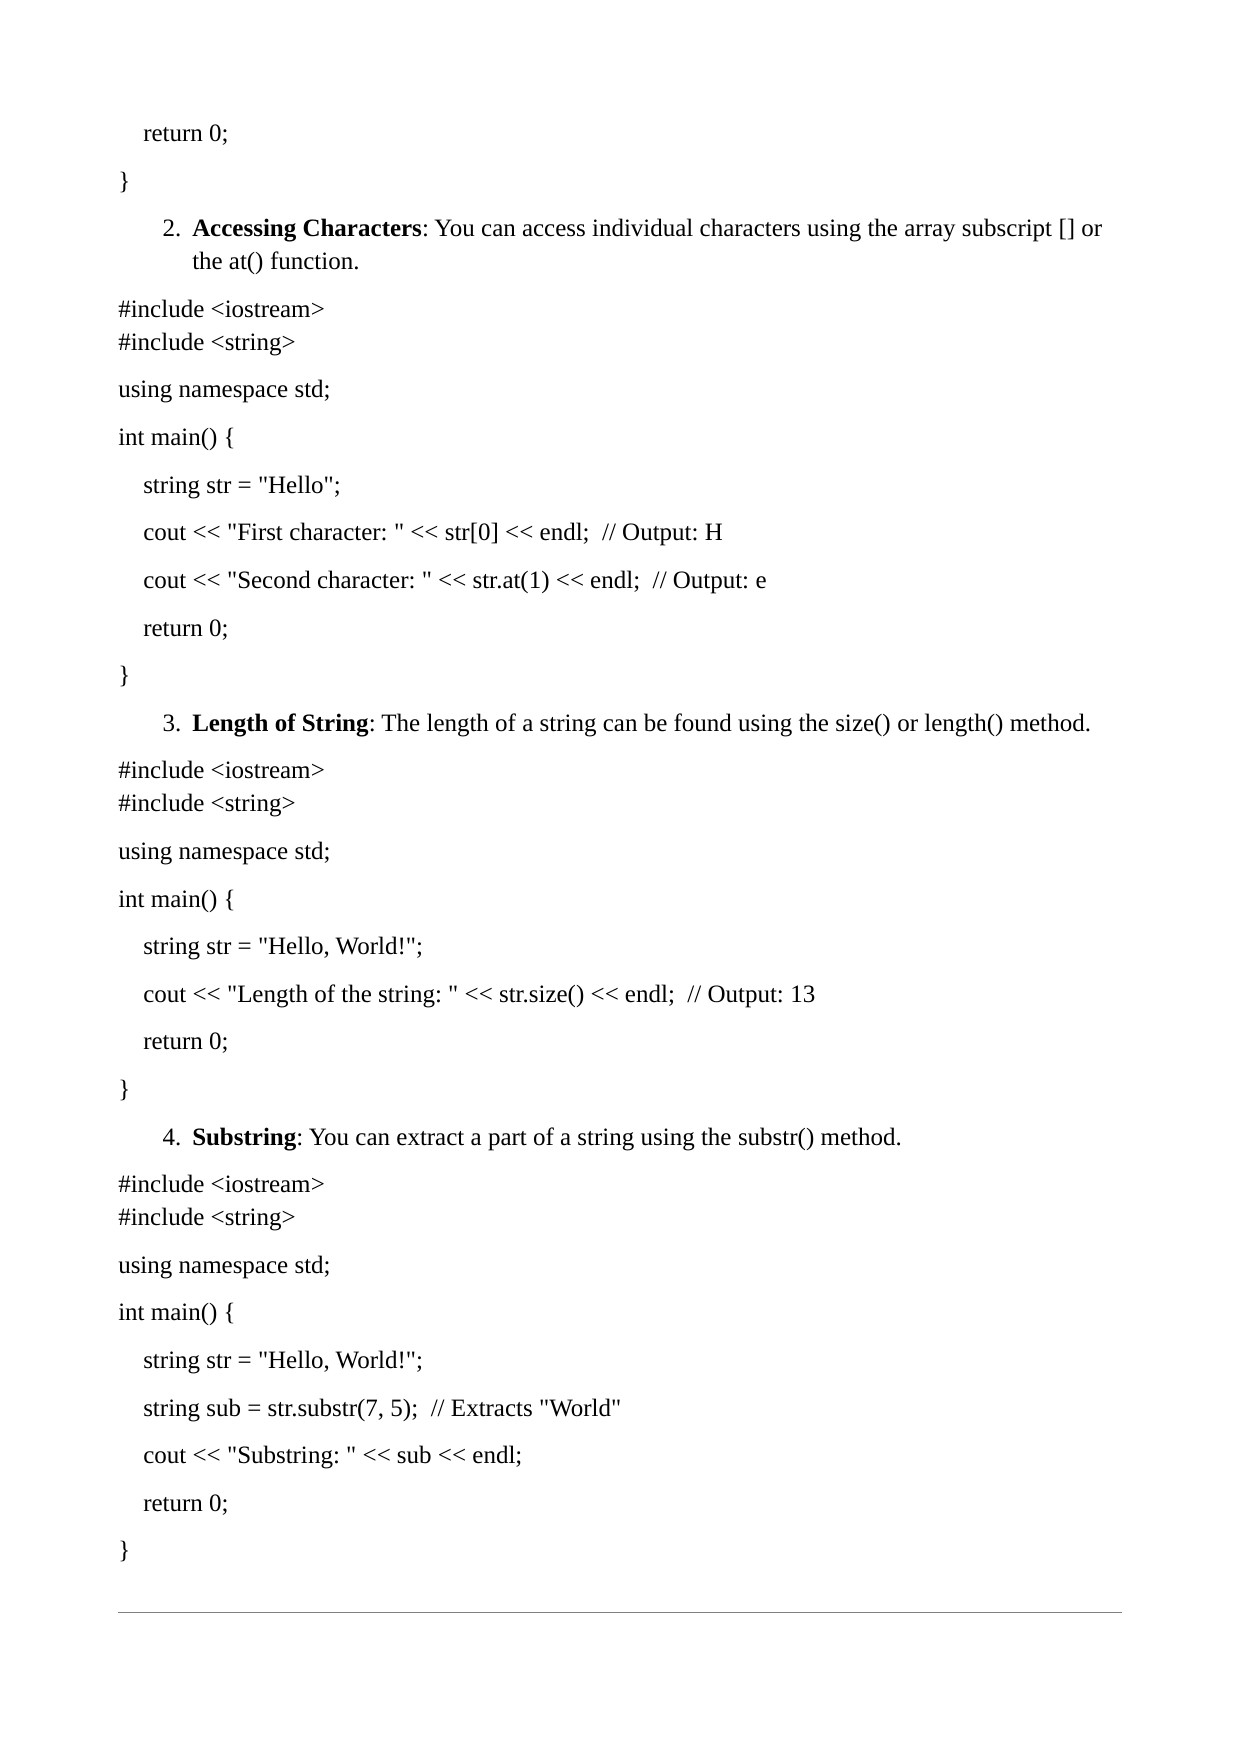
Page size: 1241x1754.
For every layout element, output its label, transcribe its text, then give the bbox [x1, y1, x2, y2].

text #include <iostream> [118, 294, 1122, 323]
text using namespace std; [118, 374, 1122, 403]
text int main() { [118, 884, 1122, 912]
text } [118, 660, 1122, 689]
text cout << "First character: " << str[0] << endl; // Output: H [118, 517, 1122, 546]
text } [118, 166, 1122, 194]
text int main() { [118, 422, 1122, 451]
text return 0; [118, 613, 1122, 641]
text using namespace std; [118, 1250, 1122, 1279]
text string str = "Hello"; [118, 470, 1122, 498]
text string sub = str.substr(7, 5); // Extracts "World" [118, 1393, 1122, 1421]
text string str = "Hello, World!"; [118, 1345, 1122, 1374]
text return 0; [118, 1488, 1122, 1517]
text #include <string> [118, 327, 1122, 356]
text int main() { [118, 1297, 1122, 1326]
list Accessing Characters: You can access individual characters using the array subscript [] or the at() function. [162, 213, 1122, 275]
text #include <string> [118, 788, 1122, 817]
text using namespace std; [118, 836, 1122, 865]
text cout << "Second character: " << str.at(1) << endl; // Output: e [118, 565, 1122, 594]
text #include <iostream> [118, 755, 1122, 784]
list Length of String: The length of a string can be found using the size() or length() method. [162, 708, 1122, 737]
text return 0; [118, 1026, 1122, 1055]
text cout << "Length of the string: " << str.size() << endl; // Output: 13 [118, 979, 1122, 1008]
text cout << "Substring: " << sub << endl; [118, 1440, 1122, 1469]
text } [118, 1536, 1122, 1564]
text #include <string> [118, 1202, 1122, 1231]
text #include <iostream> [118, 1169, 1122, 1198]
text string str = "Hello, World!"; [118, 931, 1122, 960]
list Substring: You can extract a part of a string using the substr() method. [162, 1122, 1122, 1150]
text } [118, 1074, 1122, 1103]
text return 0; [118, 118, 1122, 147]
